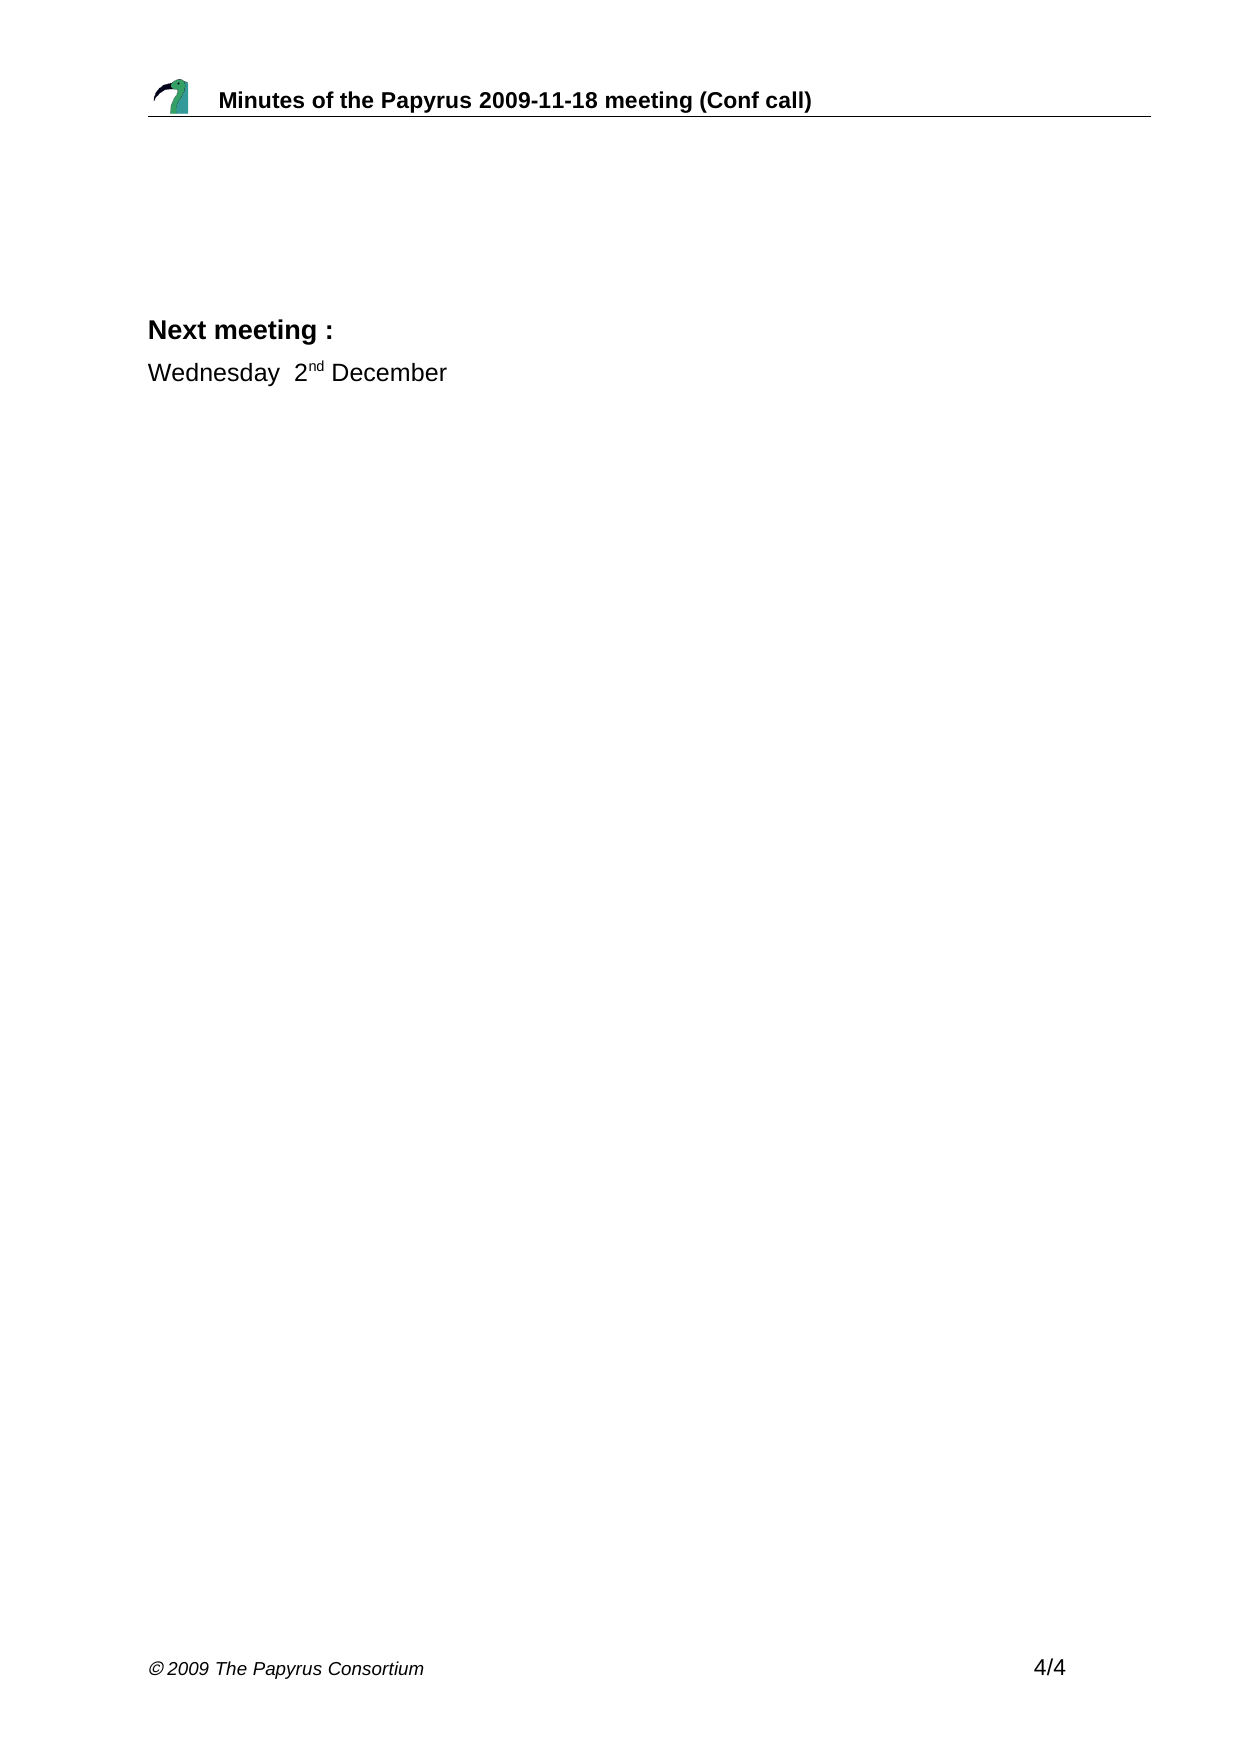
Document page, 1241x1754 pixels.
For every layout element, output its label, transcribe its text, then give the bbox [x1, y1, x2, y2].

text Wednesday 2nd December [148, 357, 1151, 387]
text Next meeting : [148, 314, 1151, 345]
picture [153, 79, 189, 114]
